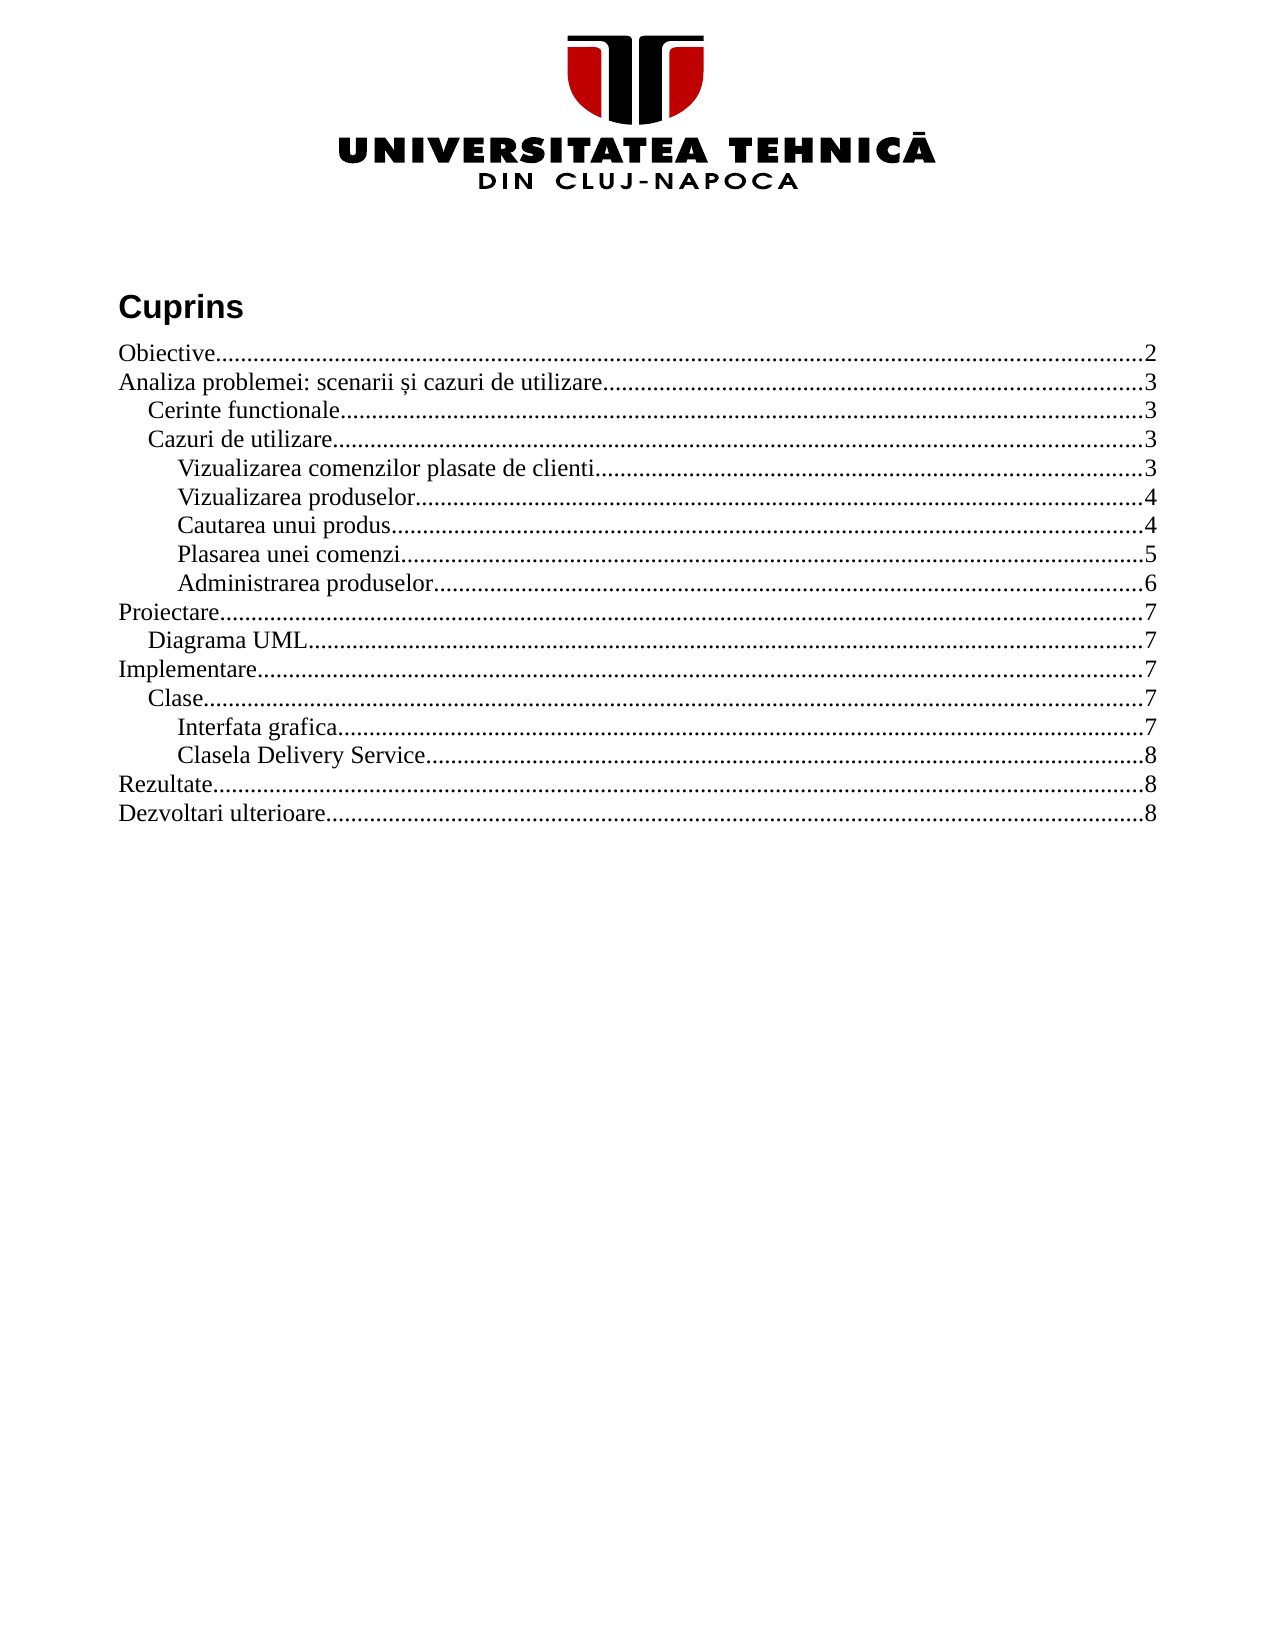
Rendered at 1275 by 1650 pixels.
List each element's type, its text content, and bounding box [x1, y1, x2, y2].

text Clasela Delivery Service 8 [177, 741, 1157, 769]
text Analiza problemei: scenarii și cazuri de utilizare 3 [118, 367, 1157, 396]
text Implementare 7 [118, 654, 1157, 683]
text Cerinte functionale 3 [148, 396, 1157, 424]
text Diagrama UML 7 [148, 626, 1157, 654]
text Administrarea produselor 6 [177, 568, 1157, 597]
text Vizualizarea produselor 4 [177, 482, 1157, 511]
text Cautarea unui produs 4 [177, 511, 1157, 539]
text Interfata grafica 7 [177, 712, 1157, 741]
text Rezultate 8 [118, 769, 1157, 798]
text Vizualizarea comenzilor plasate de clienti 3 [177, 453, 1157, 482]
text Plasarea unei comenzi 5 [177, 539, 1157, 568]
text Proiectare 7 [118, 597, 1157, 626]
text Dezvoltari ulterioare 8 [118, 798, 1157, 827]
text Obiective 2 [118, 338, 1157, 367]
subtitle Cuprins [118, 287, 1157, 326]
text Cazuri de utilizare 3 [148, 424, 1157, 453]
text Clase 7 [148, 683, 1157, 712]
